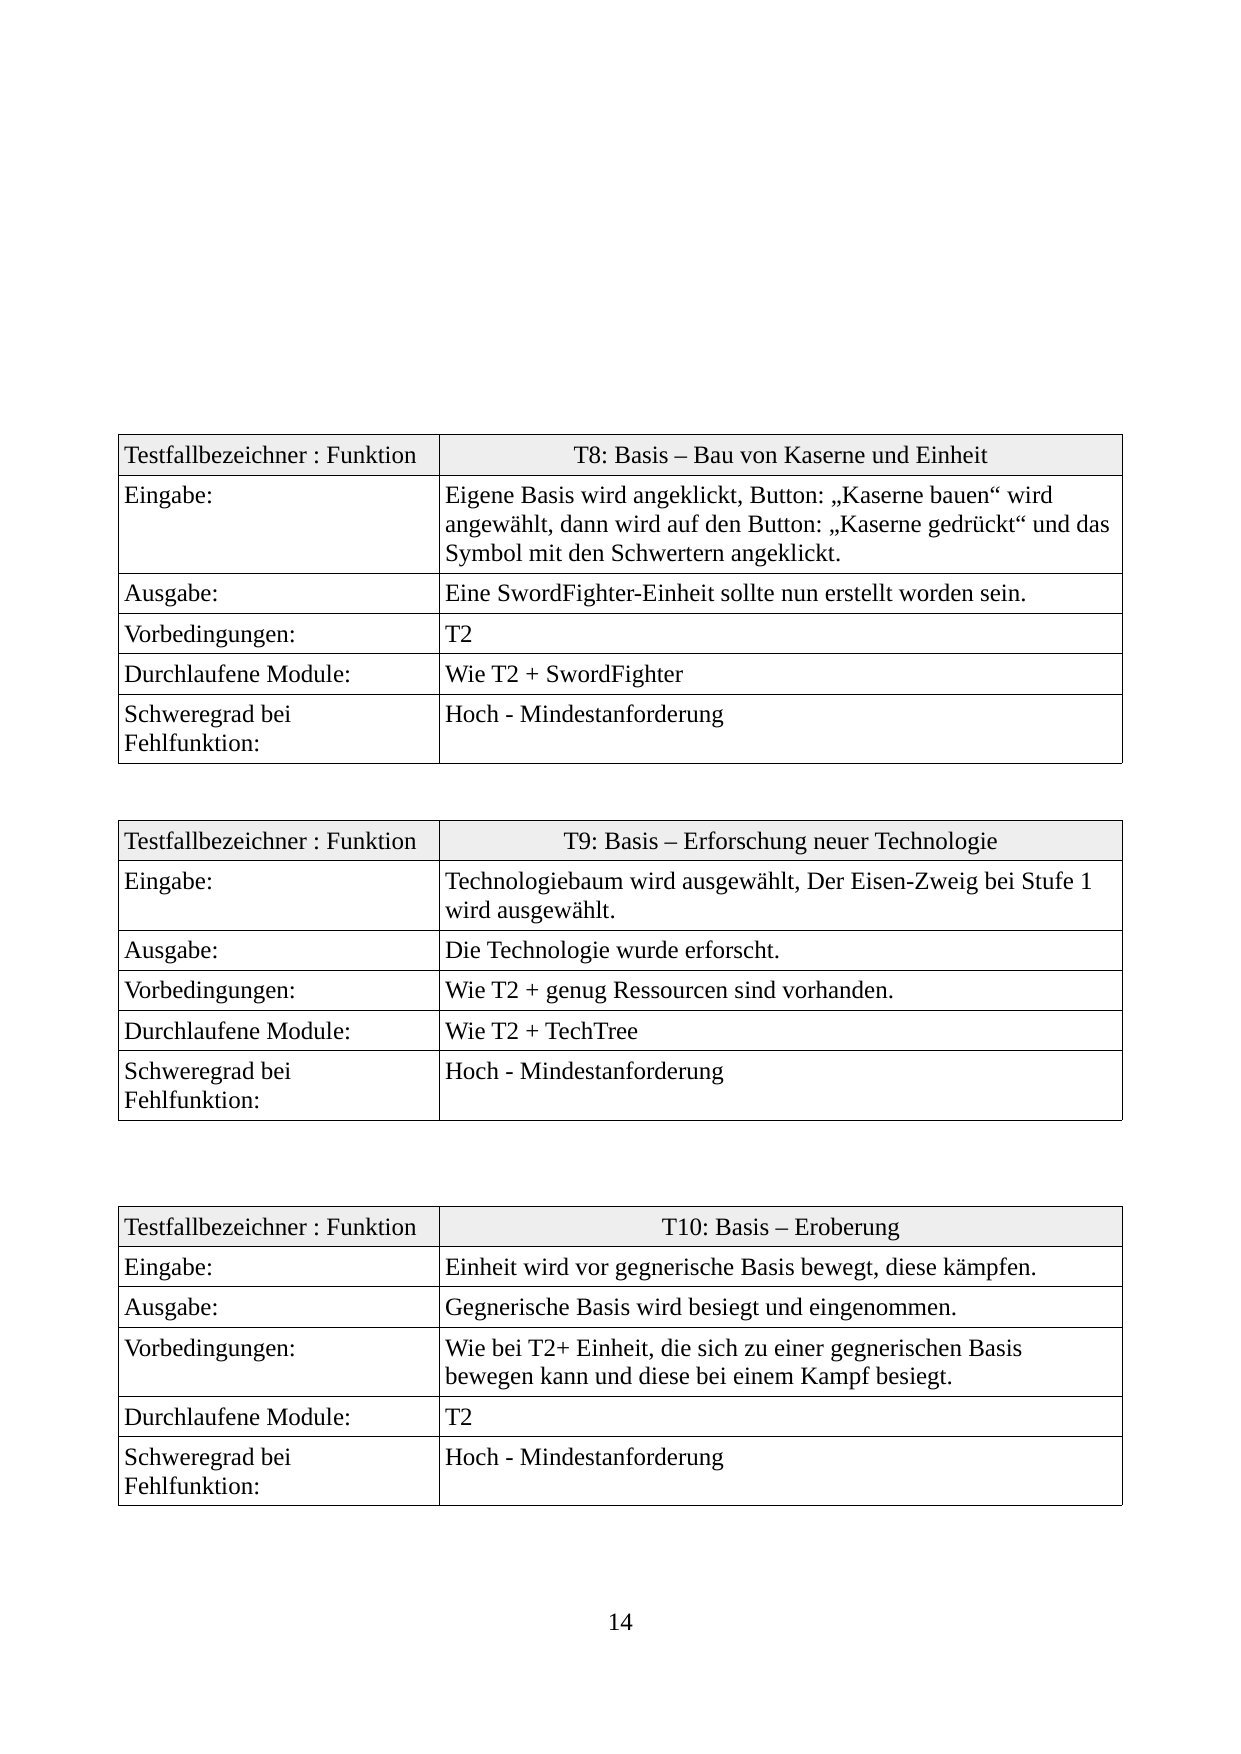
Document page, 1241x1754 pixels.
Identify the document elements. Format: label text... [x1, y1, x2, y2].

table_cell Ausgabe: [119, 931, 439, 970]
table_cell Eingabe: [119, 861, 439, 929]
table_cell Wie T2 + genug Ressourcen sind vorhanden. [440, 971, 1122, 1010]
table_cell Schweregrad bei Fehlfunktion: [119, 1437, 439, 1505]
table_cell Vorbedingungen: [119, 971, 439, 1010]
table_cell Die Technologie wurde erforscht. [440, 931, 1122, 970]
table_cell Wie T2 + SwordFighter [440, 654, 1122, 693]
table_header Testfallbezeichner : Funktion [119, 435, 439, 475]
table_header T10: Basis – Eroberung [440, 1207, 1122, 1246]
table_header Testfallbezeichner : Funktion [119, 821, 439, 860]
table_cell Eingabe: [119, 476, 439, 572]
table_cell Hoch - Mindestanforderung [440, 1437, 1122, 1505]
table_cell Technologiebaum wird ausgewählt, Der Eisen-Zweig bei Stufe 1 wird ausgewählt. [440, 861, 1122, 929]
table_header Testfallbezeichner : Funktion [119, 1207, 439, 1246]
table_cell Eine SwordFighter-Einheit sollte nun erstellt worden sein. [440, 574, 1122, 613]
table_cell T2 [440, 1397, 1122, 1436]
table_cell Ausgabe: [119, 574, 439, 613]
table_cell Durchlaufene Module: [119, 1011, 439, 1050]
table_cell Vorbedingungen: [119, 614, 439, 653]
table_cell Hoch - Mindestanforderung [440, 695, 1122, 762]
table_cell Einheit wird vor gegnerische Basis bewegt, diese kämpfen. [440, 1247, 1122, 1286]
table_cell Wie T2 + TechTree [440, 1011, 1122, 1050]
table_cell Eingabe: [119, 1247, 439, 1286]
table_cell Schweregrad bei Fehlfunktion: [119, 1051, 439, 1119]
table_cell Ausgabe: [119, 1287, 439, 1327]
table_cell Eigene Basis wird angeklickt, Button: „Kaserne bauen“ wird angewählt, dann wird auf den Button: „Kaserne gedrückt“ und das Symbol mit den Schwertern angeklickt. [440, 476, 1122, 572]
table_cell T2 [440, 614, 1122, 653]
table_cell Vorbedingungen: [119, 1328, 439, 1396]
table_cell Wie bei T2+ Einheit, die sich zu einer gegnerischen Basis bewegen kann und diese bei einem Kampf besiegt. [440, 1328, 1122, 1396]
table_cell Schweregrad bei Fehlfunktion: [119, 695, 439, 762]
table_header T8: Basis – Bau von Kaserne und Einheit [440, 435, 1122, 475]
table_cell Durchlaufene Module: [119, 1397, 439, 1436]
table_cell Gegnerische Basis wird besiegt und eingenommen. [440, 1287, 1122, 1327]
table_header T9: Basis – Erforschung neuer Technologie [440, 821, 1122, 860]
table_cell Hoch - Mindestanforderung [440, 1051, 1122, 1119]
table_cell Durchlaufene Module: [119, 654, 439, 693]
